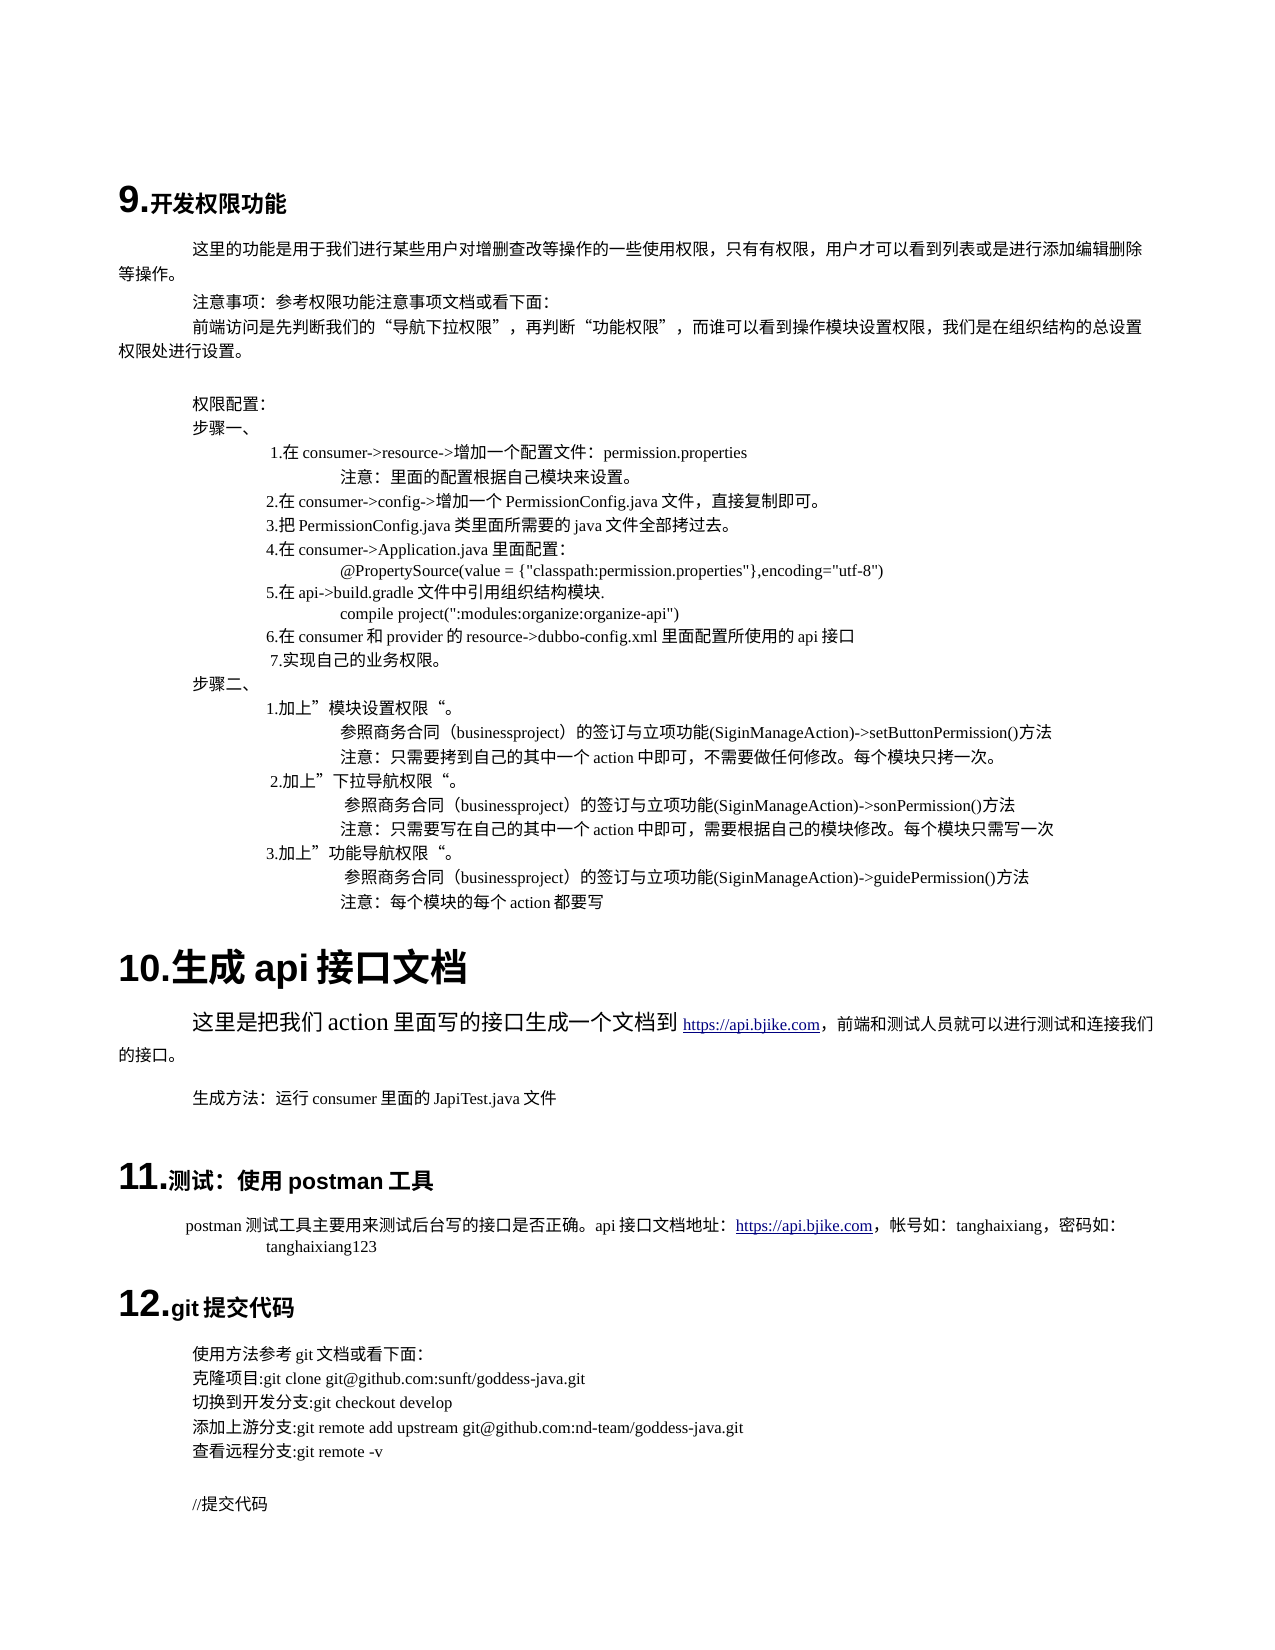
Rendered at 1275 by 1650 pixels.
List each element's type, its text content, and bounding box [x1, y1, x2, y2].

subtitle 12.git提交代码 [118, 1281, 1157, 1324]
text @PropertySource(value = {"classpath:permission.properties"},encoding="utf-8") [118, 560, 1157, 579]
text 生成方法：运行consumer里面的JapiTest.java文件 [118, 1085, 1157, 1109]
subtitle 11.测试：使用postman工具 [118, 1154, 1157, 1197]
text 步骤二、 [118, 671, 1157, 695]
text 步骤一、 [118, 415, 1157, 439]
text 4.在consumer->Application.java里面配置： [118, 536, 1157, 560]
text 查看远程分支:git remote -v [118, 1438, 1157, 1462]
text postman测试工具主要用来测试后台写的接口是否正确。api接口文档地址：https://api.bjike.com，帐号如：tanghaixiang，密码如： tanghaixiang123 [118, 1210, 1157, 1256]
text 参照商务合同（businessproject）的签订与立项功能(SiginManageAction)->sonPermission()方法 [118, 792, 1157, 816]
text 注意：每个模块的每个action都要写 [118, 889, 1157, 913]
text 权限配置： [118, 391, 1157, 415]
text 6.在consumer和provider的resource->dubbo-config.xml里面配置所使用的api接口 [118, 623, 1157, 647]
subtitle 9.开发权限功能 [118, 176, 1157, 220]
text compile project(":modules:organize:organize-api") [118, 604, 1157, 623]
text 注意：里面的配置根据自己模块来设置。 [118, 464, 1157, 488]
text 注意事项：参考权限功能注意事项文档或看下面： [118, 285, 1157, 314]
text 前端访问是先判断我们的“导航下拉权限”，再判断“功能权限”，而谁可以看到操作模块设置权限，我们是在组织结构的总设置权限处进行设置。 [118, 314, 1157, 362]
text 2.加上”下拉导航权限“。 [118, 768, 1157, 792]
text 2.在consumer->config->增加一个PermissionConfig.java文件，直接复制即可。 [118, 488, 1157, 512]
subtitle 10.生成api接口文档 [118, 938, 1157, 993]
text 这里是把我们action里面写的接口生成一个文档到 https://api.bjike.com，前端和测试人员就可以进行测试和连接我们的接口。 [118, 1005, 1157, 1066]
text 这里的功能是用于我们进行某些用户对增删查改等操作的一些使用权限，只有有权限，用户才可以看到列表或是进行添加编辑删除等操作。 [118, 232, 1157, 285]
text 参照商务合同（businessproject）的签订与立项功能(SiginManageAction)->setButtonPermission()方法 [118, 719, 1157, 744]
text //提交代码 [118, 1491, 1157, 1515]
text 克隆项目:git clone git@github.com:sunft/goddess-java.git [118, 1365, 1157, 1389]
text 注意：只需要拷到自己的其中一个action中即可，不需要做任何修改。每个模块只拷一次。 [118, 744, 1157, 768]
text 添加上游分支:git remote add upstream git@github.com:nd-team/goddess-java.git [118, 1414, 1157, 1438]
text 1.加上”模块设置权限“。 [118, 695, 1157, 719]
text 注意：只需要写在自己的其中一个action中即可，需要根据自己的模块修改。每个模块只需写一次 [118, 816, 1157, 840]
text 3.把PermissionConfig.java类里面所需要的java文件全部拷过去。 [118, 512, 1157, 536]
text 3.加上”功能导航权限“。 [118, 840, 1157, 864]
text 1.在consumer->resource->增加一个配置文件：permission.properties [118, 439, 1157, 464]
text 切换到开发分支:git checkout develop [118, 1389, 1157, 1414]
text 5.在api->build.gradle文件中引用组织结构模块. [118, 579, 1157, 604]
text 使用方法参考git文档或看下面： [118, 1337, 1157, 1365]
text 7.实现自己的业务权限。 [118, 647, 1157, 671]
text 参照商务合同（businessproject）的签订与立项功能(SiginManageAction)->guidePermission()方法 [118, 864, 1157, 889]
